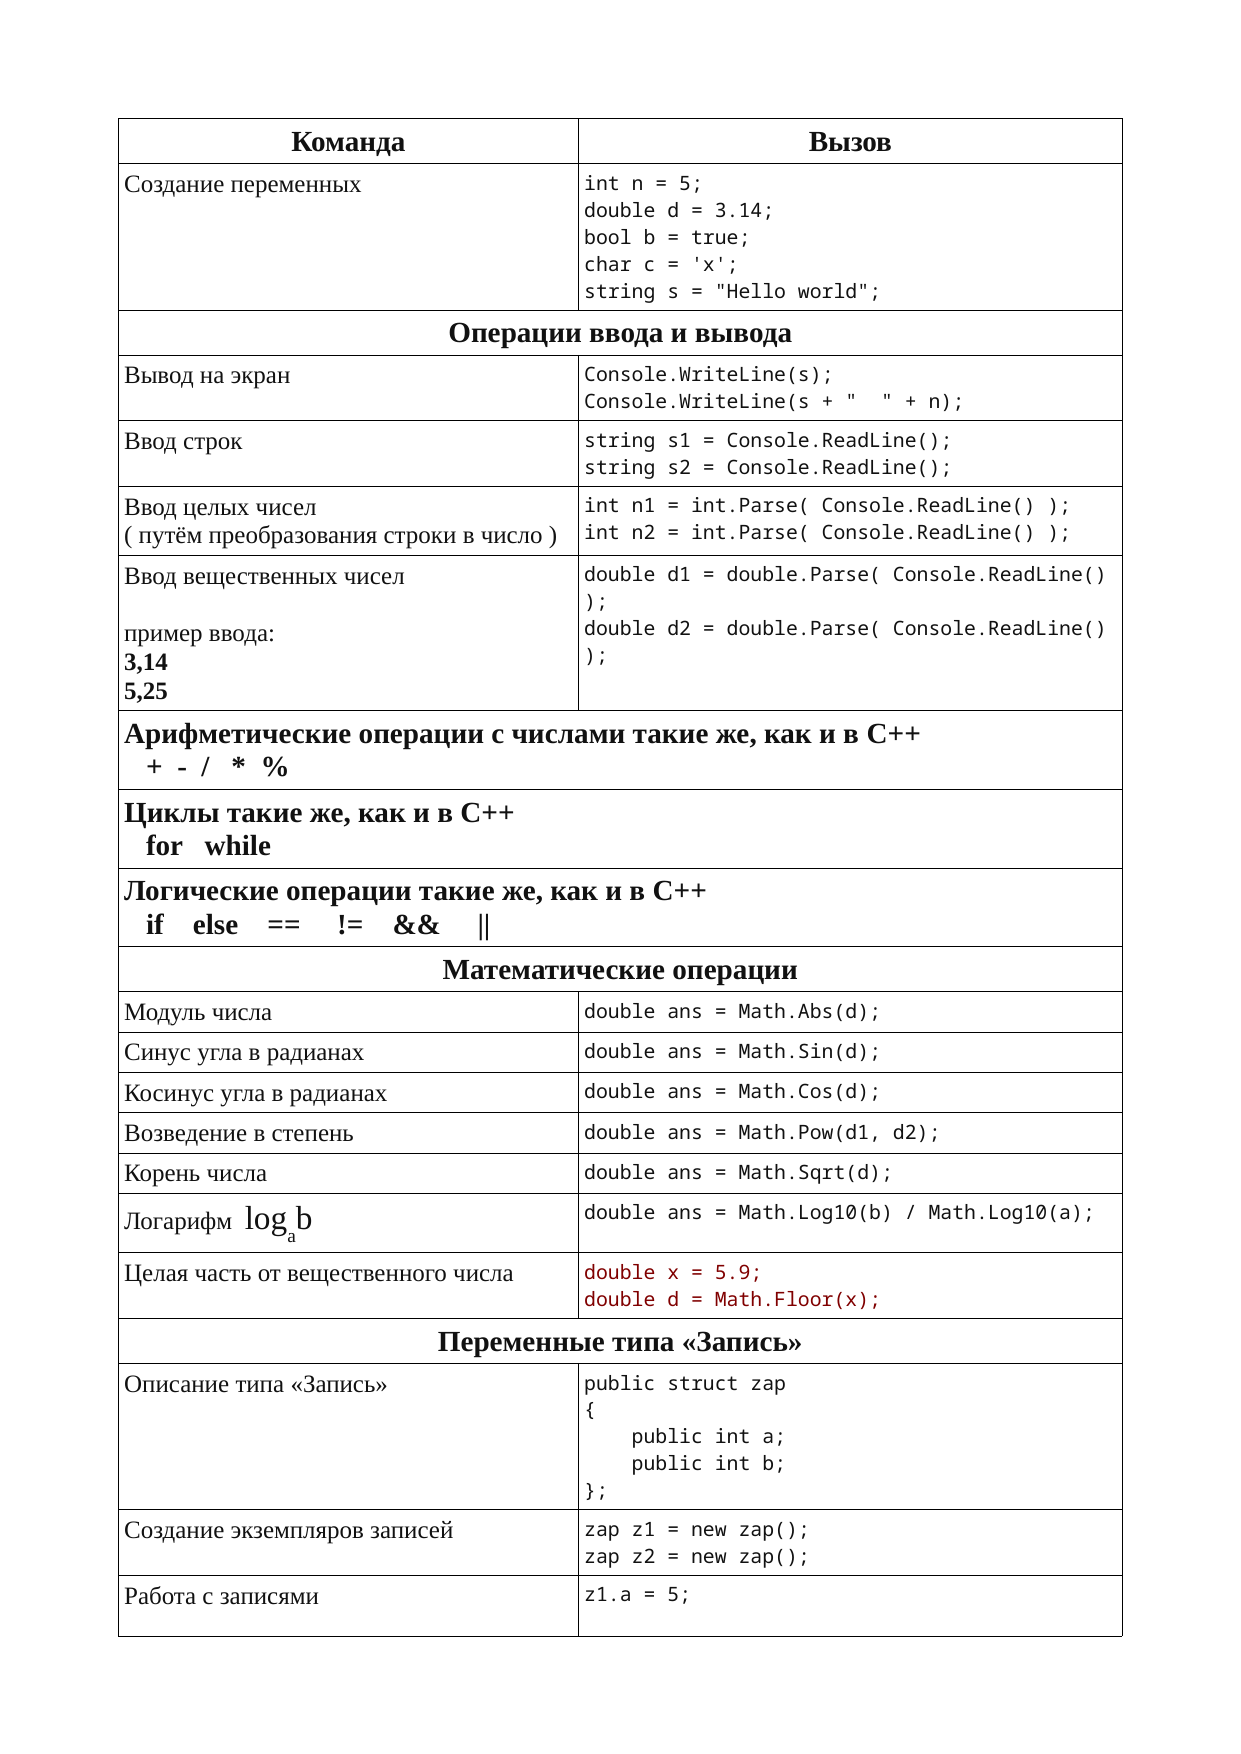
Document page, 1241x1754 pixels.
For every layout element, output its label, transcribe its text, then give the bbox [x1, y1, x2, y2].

table_cell Описание типа «Запись» [119, 1364, 578, 1509]
table_cell Логарифм logab [119, 1194, 578, 1252]
table_cell public struct zap { public int a; public int b; }; [579, 1364, 1122, 1509]
table_cell Синус угла в радианах [119, 1033, 578, 1072]
table_cell Ввод вещественных чисел пример ввода: 3,14 5,25 [119, 556, 578, 710]
table_cell double ans = Math.Sin(d); [579, 1033, 1122, 1072]
table_cell Вывод на экран [119, 356, 578, 420]
table_cell z1.a = 5; [579, 1576, 1122, 1636]
table_cell Console.WriteLine(s); Console.WriteLine(s + " " + n); [579, 356, 1122, 420]
table_cell double d1 = double.Parse( Console.ReadLine() ); double d2 = double.Parse( Console.ReadLine() ); [579, 556, 1122, 710]
table_header Вызов [579, 119, 1122, 163]
table_cell Косинус угла в радианах [119, 1073, 578, 1112]
table_cell int n = 5; double d = 3.14; bool b = true; char c = 'x'; string s = "Hello world"; [579, 164, 1122, 310]
table_cell Операции ввода и вывода [119, 311, 1122, 355]
table_cell double x = 5.9; double d = Math.Floor(x); [579, 1253, 1122, 1318]
table_cell Работа с записями [119, 1576, 578, 1636]
table_cell Арифметические операции с числами такие же, как и в C++ + - / * % [119, 711, 1122, 789]
table_cell Целая часть от вещественного числа [119, 1253, 578, 1318]
table_cell Создание экземпляров записей [119, 1510, 578, 1575]
table_header Команда [119, 119, 578, 163]
table_cell double ans = Math.Pow(d1, d2); [579, 1113, 1122, 1152]
table_cell Корень числа [119, 1154, 578, 1193]
table_cell Возведение в степень [119, 1113, 578, 1152]
table_cell double ans = Math.Sqrt(d); [579, 1154, 1122, 1193]
table_cell Ввод целых чисел ( путём преобразования строки в число ) [119, 487, 578, 555]
table_cell Циклы такие же, как и в C++ for while [119, 790, 1122, 867]
table_cell Модуль числа [119, 992, 578, 1032]
table_cell Создание переменных [119, 164, 578, 310]
table_cell Математические операции [119, 947, 1122, 991]
table_cell double ans = Math.Log10(b) / Math.Log10(a); [579, 1194, 1122, 1252]
table_cell string s1 = Console.ReadLine(); string s2 = Console.ReadLine(); [579, 421, 1122, 486]
table_cell Переменные типа «Запись» [119, 1319, 1122, 1363]
table_cell double ans = Math.Cos(d); [579, 1073, 1122, 1112]
table_cell zap z1 = new zap(); zap z2 = new zap(); [579, 1510, 1122, 1575]
table_cell int n1 = int.Parse( Console.ReadLine() ); int n2 = int.Parse( Console.ReadLine() ); [579, 487, 1122, 555]
table_cell double ans = Math.Abs(d); [579, 992, 1122, 1032]
table_cell Ввод строк [119, 421, 578, 486]
table_cell Логические операции такие же, как и в C++ if else == != && || [119, 869, 1122, 946]
